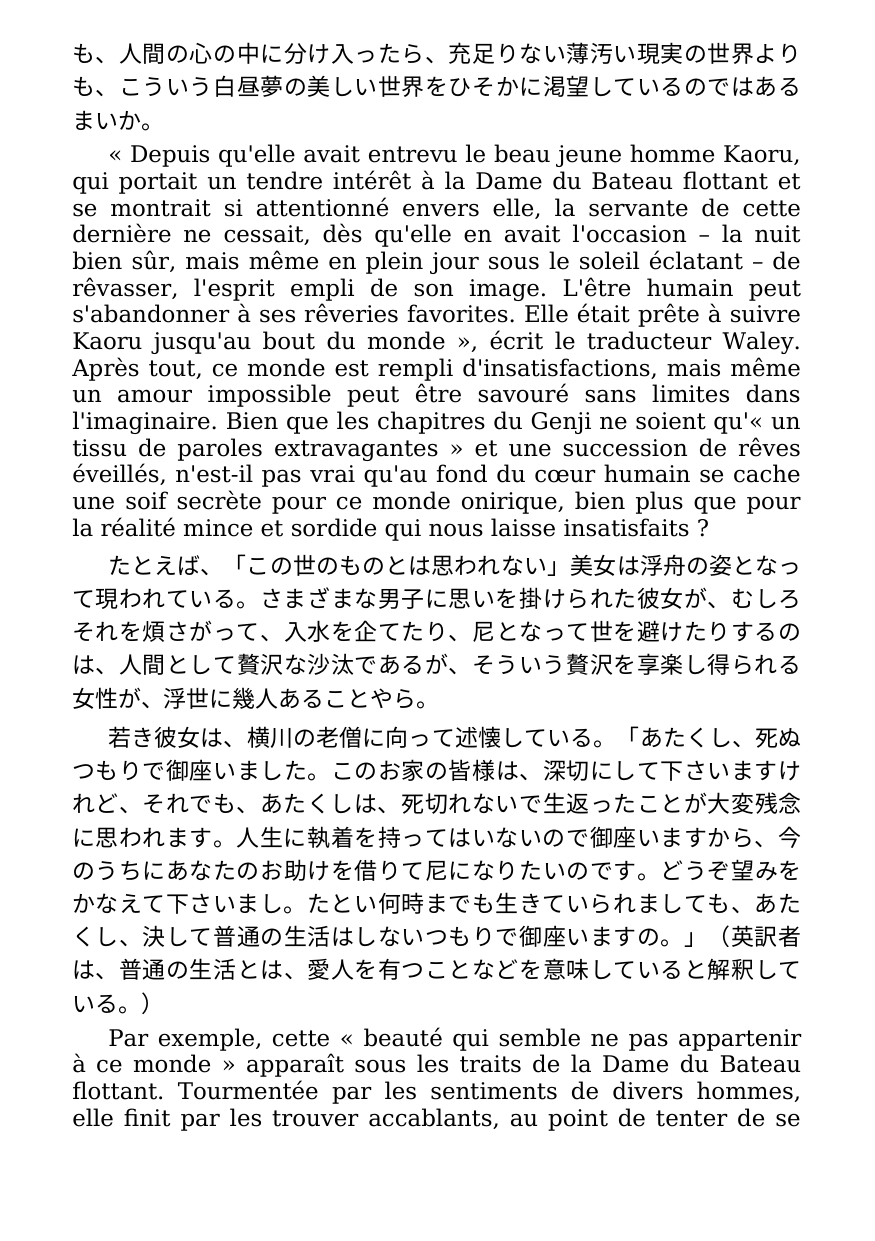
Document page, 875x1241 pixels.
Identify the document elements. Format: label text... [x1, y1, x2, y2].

text たとえば、「この世のものとは思われない」美女は浮舟の姿となって現われている。さまざまな男子に思いを掛けられた彼女が、むしろそれを煩さがって、入水を企てたり、尼となって世を避けたりするのは、人間として贅沢な沙汰であるが、そういう贅沢を享楽し得られる女性が、浮世に幾人あることやら。 [72, 548, 802, 714]
text も、人間の心の中に分け入ったら、充足りない薄汚い現実の世界よりも、こういう白昼夢の美しい世界をひそかに渇望しているのではあるまいか。 [72, 36, 802, 136]
text « Depuis qu'elle avait entrevu le beau jeune homme Kaoru, qui portait un tendre intérêt à la Dame du Bateau flottant et se montrait si attentionné envers elle, la servante de cette dernière ne cessait, dès qu'elle en avait l'occasion – la nuit bien sûr, mais même en plein jour sous le soleil éclatant – de rêvasser, l'esprit empli de son image. L'être humain peut s'abandonner à ses rêveries favorites. Elle était prête à suivre Kaoru jusqu'au bout du monde », écrit le traducteur Waley. Après tout, ce monde est rempli d'insatisfactions, mais même un amour impossible peut être savouré sans limites dans l'imaginaire. Bien que les chapitres du Genji ne soient qu'« un tissu de paroles extravagantes » et une succession de rêves éveillés, n'est-il pas vrai qu'au fond du cœur humain se cache une soif secrète pour ce monde onirique, bien plus que pour la réalité mince et sordide qui nous laisse insatisfaits ? [72, 142, 802, 542]
text Par exemple, cette « beauté qui semble ne pas appartenir à ce monde » apparaît sous les traits de la Dame du Bateau flottant. Tourmentée par les sentiments de divers hommes, elle finit par les trouver accablants, au point de tenter de se [72, 1025, 802, 1131]
text 若き彼女は、横川の老僧に向って述懐している。「あたくし、死ぬつもりで御座いました。このお家の皆様は、深切にして下さいますけれど、それでも、あたくしは、死切れないで生返ったことが大変残念に思われます。人生に執着を持ってはいないので御座いますから、今のうちにあなたのお助けを借りて尼になりたいのです。どうぞ望みをかなえて下さいまし。たとい何時までも生きていられましても、あたくし、決して普通の生活はしないつもりで御座いますの。」（英訳者は、普通の生活とは、愛人を有つことなどを意味していると解釈している。） [72, 720, 802, 1019]
